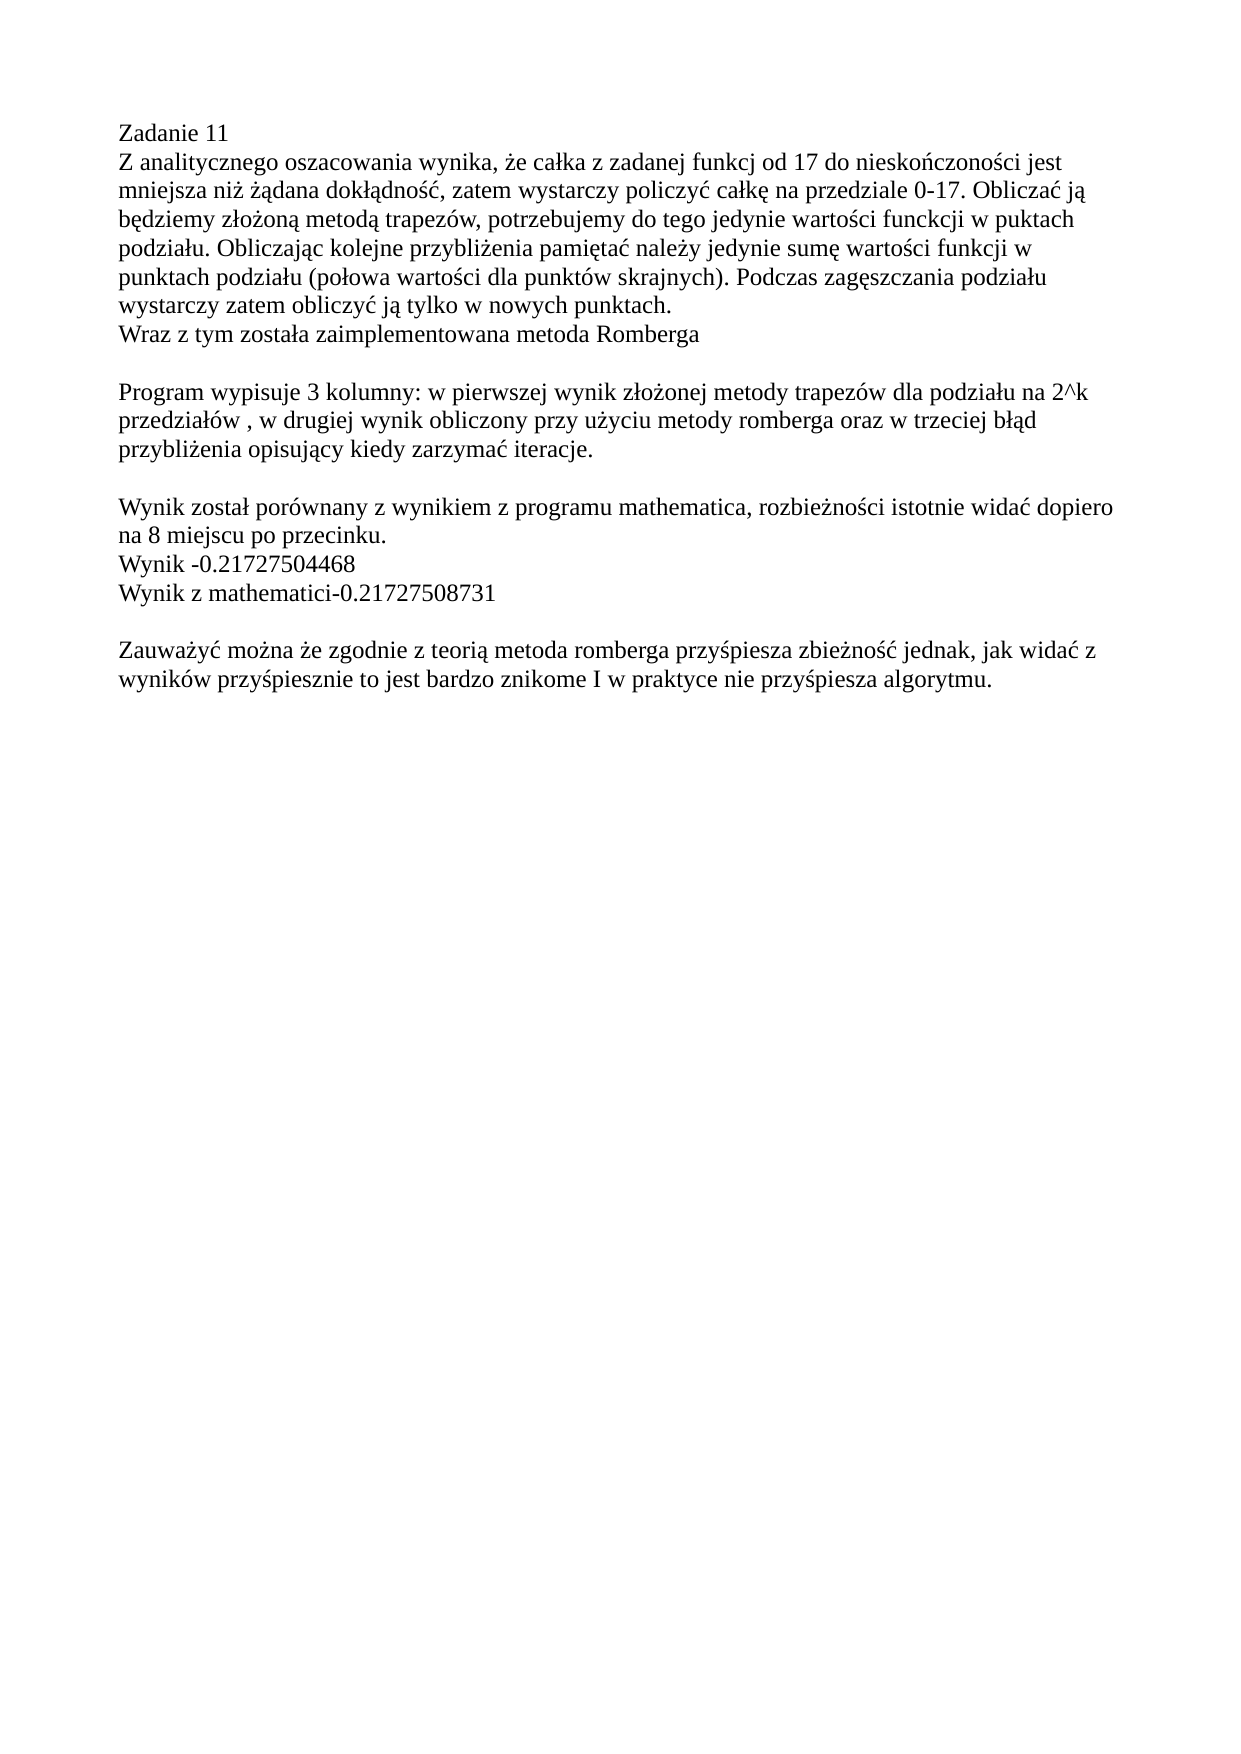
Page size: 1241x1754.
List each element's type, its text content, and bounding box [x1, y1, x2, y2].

text Wynik został porównany z wynikiem z programu mathematica, rozbieżności istotnie widać dopiero na 8 miejscu po przecinku. [118, 492, 1122, 549]
text Zauważyć można że zgodnie z teorią metoda romberga przyśpiesza zbieżność jednak, jak widać z wyników przyśpiesznie to jest bardzo znikome I w praktyce nie przyśpiesza algorytmu. [118, 636, 1122, 693]
text Wynik z mathematici-0.21727508731 [118, 578, 1122, 607]
text Program wypisuje 3 kolumny: w pierwszej wynik złożonej metody trapezów dla podziału na 2^k przedziałów , w drugiej wynik obliczony przy użyciu metody romberga oraz w trzeciej błąd przybliżenia opisujący kiedy zarzymać iteracje. [118, 377, 1122, 463]
text Zadanie 11 [118, 118, 1122, 147]
text Z analitycznego oszacowania wynika, że całka z zadanej funkcj od 17 do nieskończoności jest mniejsza niż żądana dokłądność, zatem wystarczy policzyć całkę na przedziale 0-17. Obliczać ją będziemy złożoną metodą trapezów, potrzebujemy do tego jedynie wartości funckcji w puktach podziału. Obliczając kolejne przybliżenia pamiętać należy jedynie sumę wartości funkcji w punktach podziału (połowa wartości dla punktów skrajnych). Podczas zagęszczania podziału wystarczy zatem obliczyć ją tylko w nowych punktach. [118, 147, 1122, 319]
text Wraz z tym została zaimplementowana metoda Romberga [118, 319, 1122, 348]
text Wynik -0.21727504468 [118, 549, 1122, 578]
